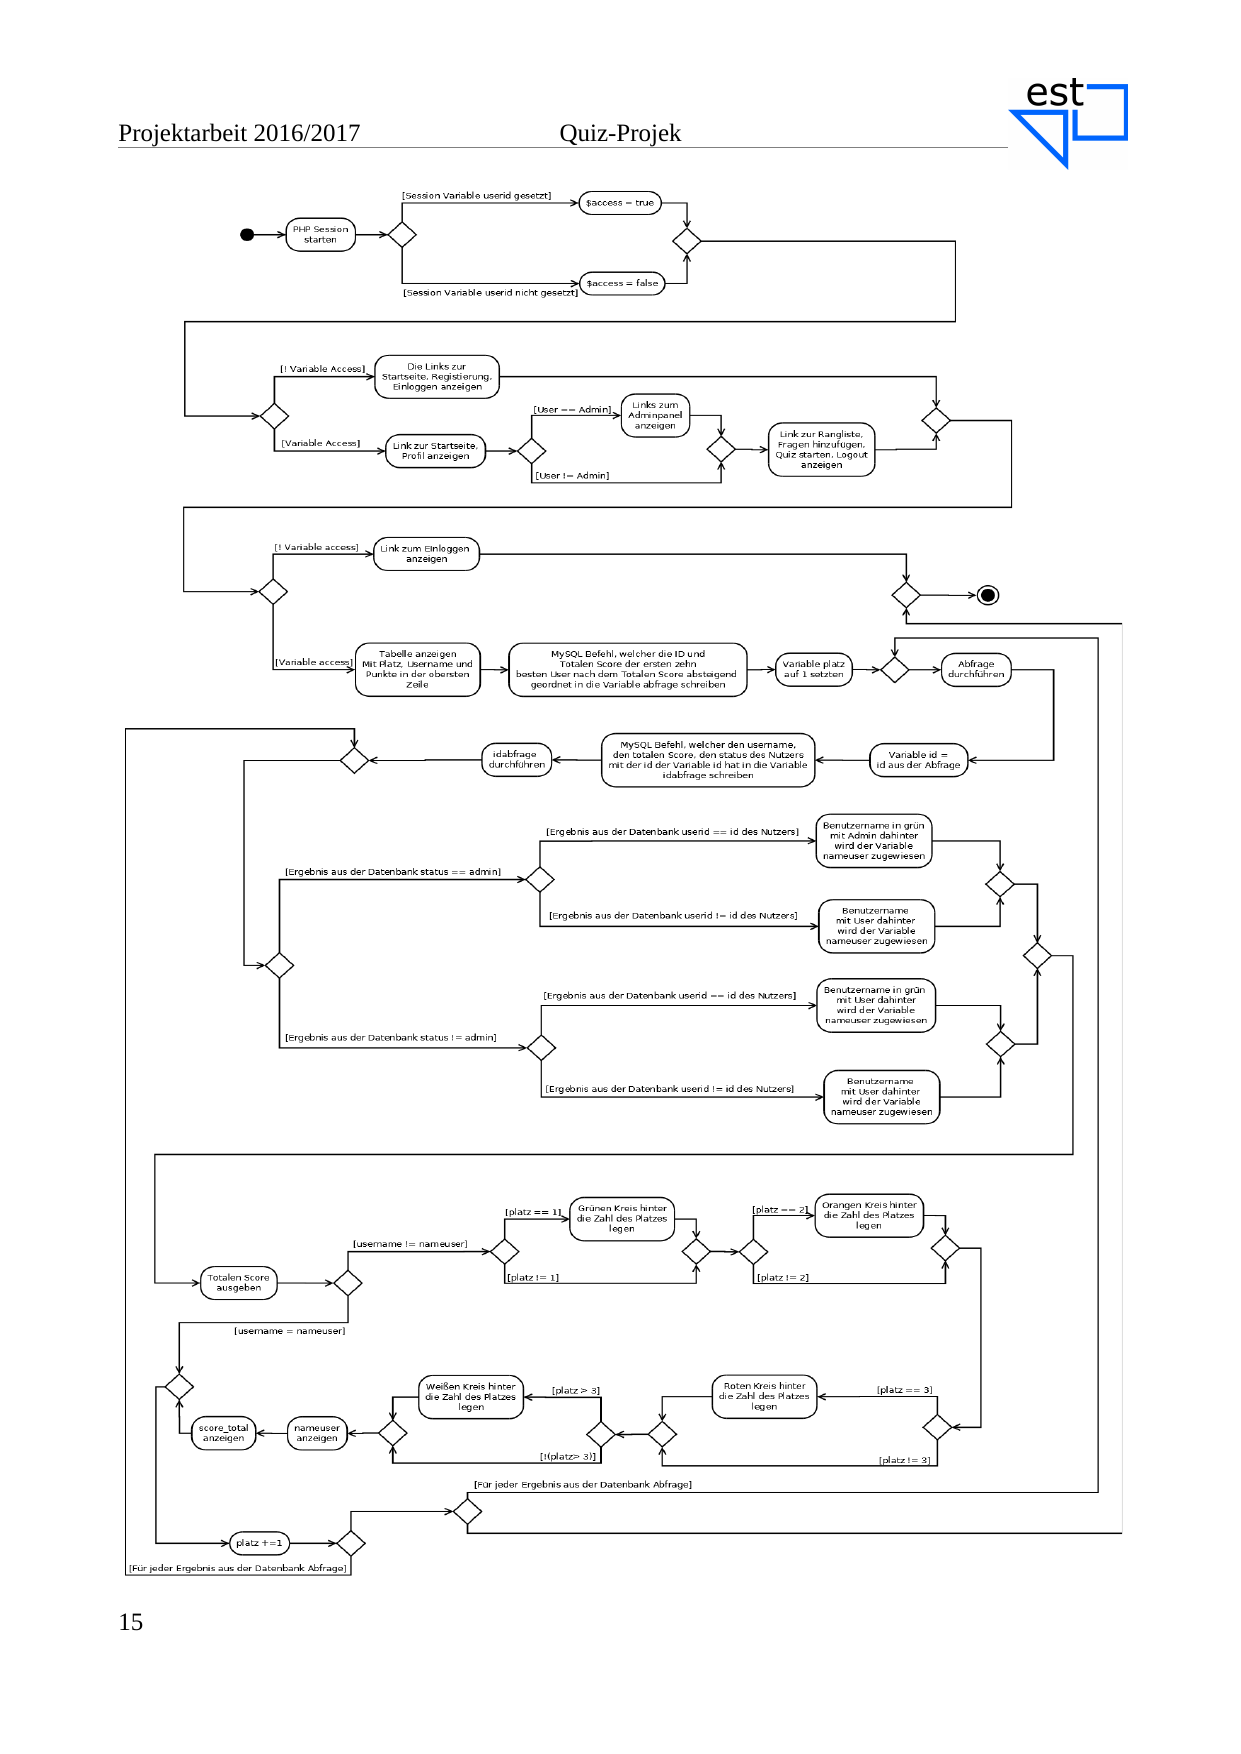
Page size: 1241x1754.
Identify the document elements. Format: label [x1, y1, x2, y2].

picture [1008, 78, 1128, 170]
picture [118, 176, 1123, 1576]
